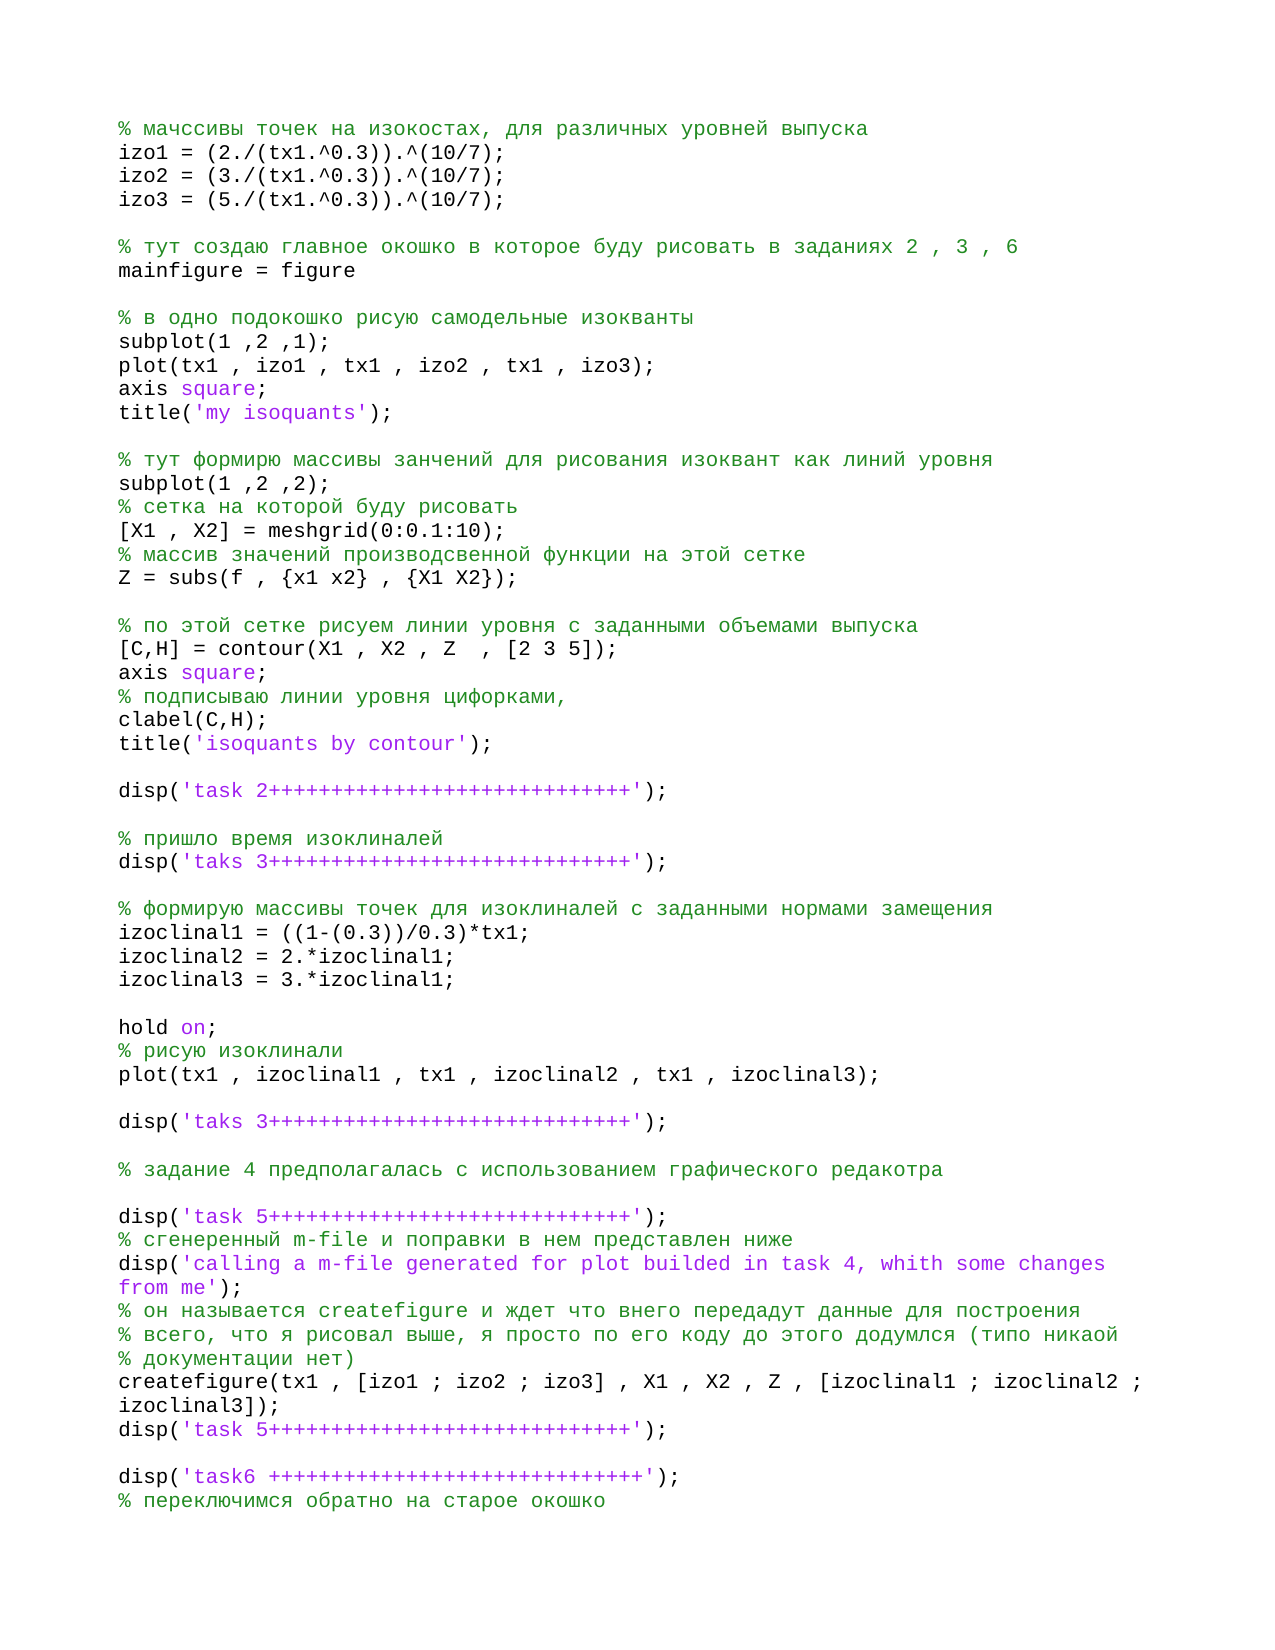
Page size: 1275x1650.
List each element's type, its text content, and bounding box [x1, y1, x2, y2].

text % пришло время изоклиналей [118, 827, 1157, 851]
text hold on; [118, 1017, 1157, 1040]
text mainfigure = figure [118, 260, 1157, 284]
text title('isoquants by contour'); [118, 733, 1157, 757]
text subplot(1 ,2 ,1); [118, 331, 1157, 354]
text % формирую массивы точек для изоклиналей с заданными нормами замещения [118, 898, 1157, 922]
text createfigure(tx1 , [izo1 ; izo2 ; izo3] , X1 , X2 , Z , [izoclinal1 ; izoclinal2 ; izoclinal3]); [118, 1371, 1157, 1419]
text % по этой сетке рисуем линии уровня с заданными объемами выпуска [118, 615, 1157, 638]
text disp('taks 3+++++++++++++++++++++++++++++'); [118, 1111, 1157, 1135]
text izo2 = (3./(tx1.^0.3)).^(10/7); [118, 165, 1157, 189]
text [X1 , X2] = meshgrid(0:0.1:10); [118, 520, 1157, 544]
text % сетка на которой буду рисовать [118, 496, 1157, 520]
text disp('task 5+++++++++++++++++++++++++++++'); [118, 1419, 1157, 1442]
text plot(tx1 , izoclinal1 , tx1 , izoclinal2 , tx1 , izoclinal3); [118, 1064, 1157, 1088]
text title('my isoquants'); [118, 402, 1157, 426]
text % всего, что я рисовал выше, я просто по его коду до этого додумлся (типо никаой [118, 1324, 1157, 1348]
text axis square; [118, 378, 1157, 402]
text subplot(1 ,2 ,2); [118, 473, 1157, 496]
text izoclinal3 = 3.*izoclinal1; [118, 969, 1157, 993]
text axis square; [118, 662, 1157, 686]
text % тут создаю главное окошко в которое буду рисовать в заданиях 2 , 3 , 6 [118, 236, 1157, 260]
text % задание 4 предполагалась с использованием графического редакотра [118, 1158, 1157, 1182]
text % подписываю линии уровня цифорками, [118, 686, 1157, 709]
text izo1 = (2./(tx1.^0.3)).^(10/7); [118, 142, 1157, 165]
text disp('task6 ++++++++++++++++++++++++++++++'); [118, 1466, 1157, 1489]
text % в одно подокошко рисую самодельные изокванты [118, 307, 1157, 331]
text % мачссивы точек на изокостах, для различных уровней выпуска [118, 118, 1157, 142]
text % массив значений производсвенной функции на этой сетке [118, 544, 1157, 567]
text disp('task 5+++++++++++++++++++++++++++++'); [118, 1206, 1157, 1229]
text disp('calling a m-file generated for plot builded in task 4, whith some changes from me'); [118, 1253, 1157, 1300]
text [C,H] = contour(X1 , X2 , Z , [2 3 5]); [118, 638, 1157, 662]
text plot(tx1 , izo1 , tx1 , izo2 , tx1 , izo3); [118, 354, 1157, 378]
text % документации нет) [118, 1348, 1157, 1371]
text clabel(C,H); [118, 709, 1157, 733]
text disp('task 2+++++++++++++++++++++++++++++'); [118, 780, 1157, 804]
text izoclinal1 = ((1-(0.3))/0.3)*tx1; [118, 922, 1157, 946]
text izoclinal2 = 2.*izoclinal1; [118, 946, 1157, 969]
text % рисую изоклинали [118, 1040, 1157, 1064]
text % сгенеренный m-file и поправки в нем представлен ниже [118, 1229, 1157, 1253]
text izo3 = (5./(tx1.^0.3)).^(10/7); [118, 189, 1157, 213]
text Z = subs(f , {x1 x2} , {X1 X2}); [118, 567, 1157, 591]
text % тут формирю массивы занчений для рисования изоквант как линий уровня [118, 449, 1157, 473]
text % переключимся обратно на старое окошко [118, 1489, 1157, 1513]
text disp('taks 3+++++++++++++++++++++++++++++'); [118, 851, 1157, 875]
text % он называется createfigure и ждет что внего передадут данные для построения [118, 1300, 1157, 1324]
